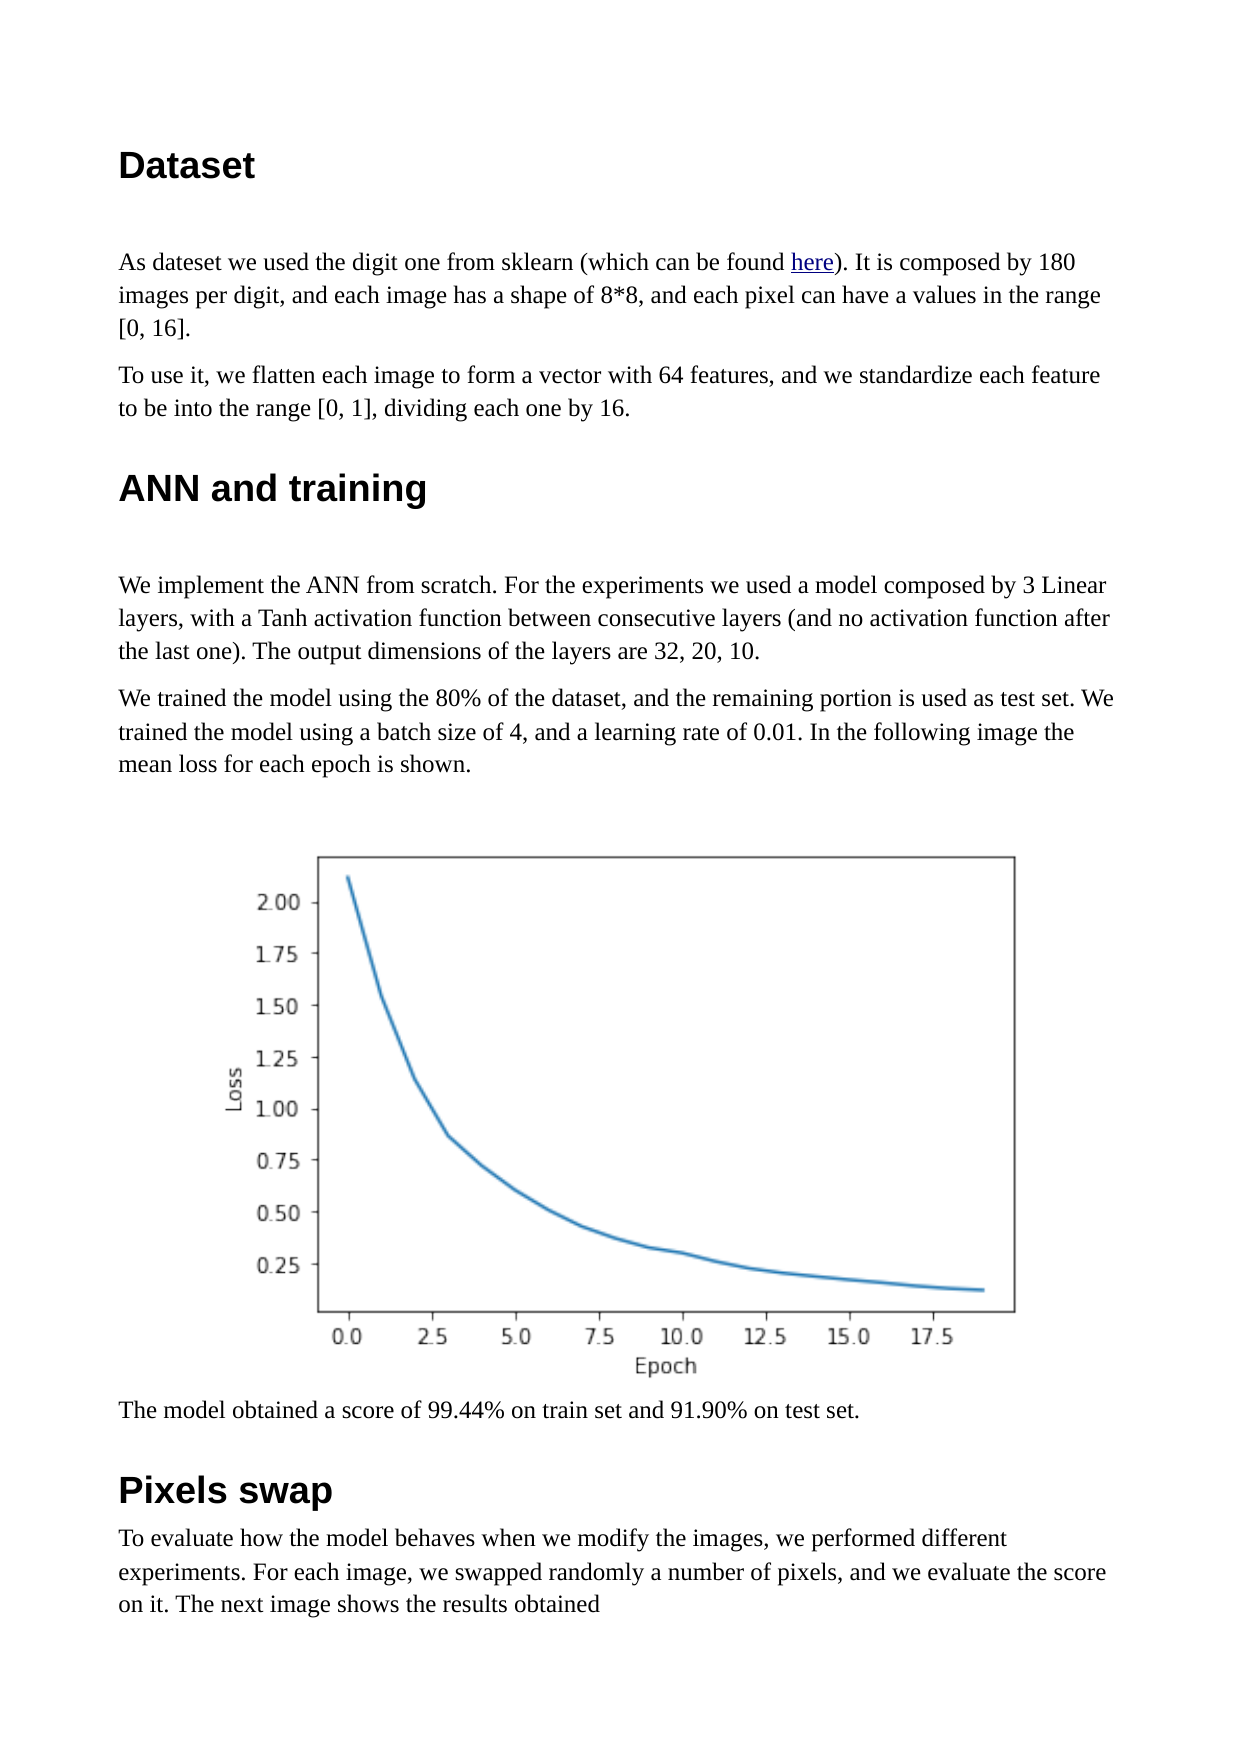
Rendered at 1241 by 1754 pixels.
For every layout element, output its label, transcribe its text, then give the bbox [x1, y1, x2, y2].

text To use it, we flatten each image to form a vector with 64 features, and we standardize each feature to be into the range [0, 1], dividing each one by 16. [118, 361, 1122, 422]
text We implement the ANN from scratch. For the experiments we used a model composed by 3 Linear layers, with a Tanh activation function between consecutive layers (and no activation function after the last one). The output dimensions of the layers are 32, 20, 10. [118, 570, 1122, 665]
picture [211, 844, 1029, 1391]
subtitle Pixels swap [118, 1467, 1122, 1511]
text The model obtained a score of 99.44% on train set and 91.90% on test set. [118, 845, 1122, 1423]
text To evaluate how the model behaves when we modify the images, we performed different experiments. For each image, we swapped randomly a number of pixels, and we evaluate the score on it. The next image shows the results obtained [118, 1523, 1122, 1618]
text As dateset we used the digit one from sklearn (which can be found here). It is composed by 180 images per digit, and each image has a shape of 8*8, and each pixel can have a values in the range [0, 16]. [118, 247, 1122, 342]
subtitle Dataset [118, 143, 1122, 187]
subtitle ANN and training [118, 466, 1122, 510]
text We trained the model using the 80% of the dataset, and the remaining portion is used as test set. We trained the model using a batch size of 4, and a learning rate of 0.01. In the following image the mean loss for each epoch is shown. [118, 683, 1122, 778]
